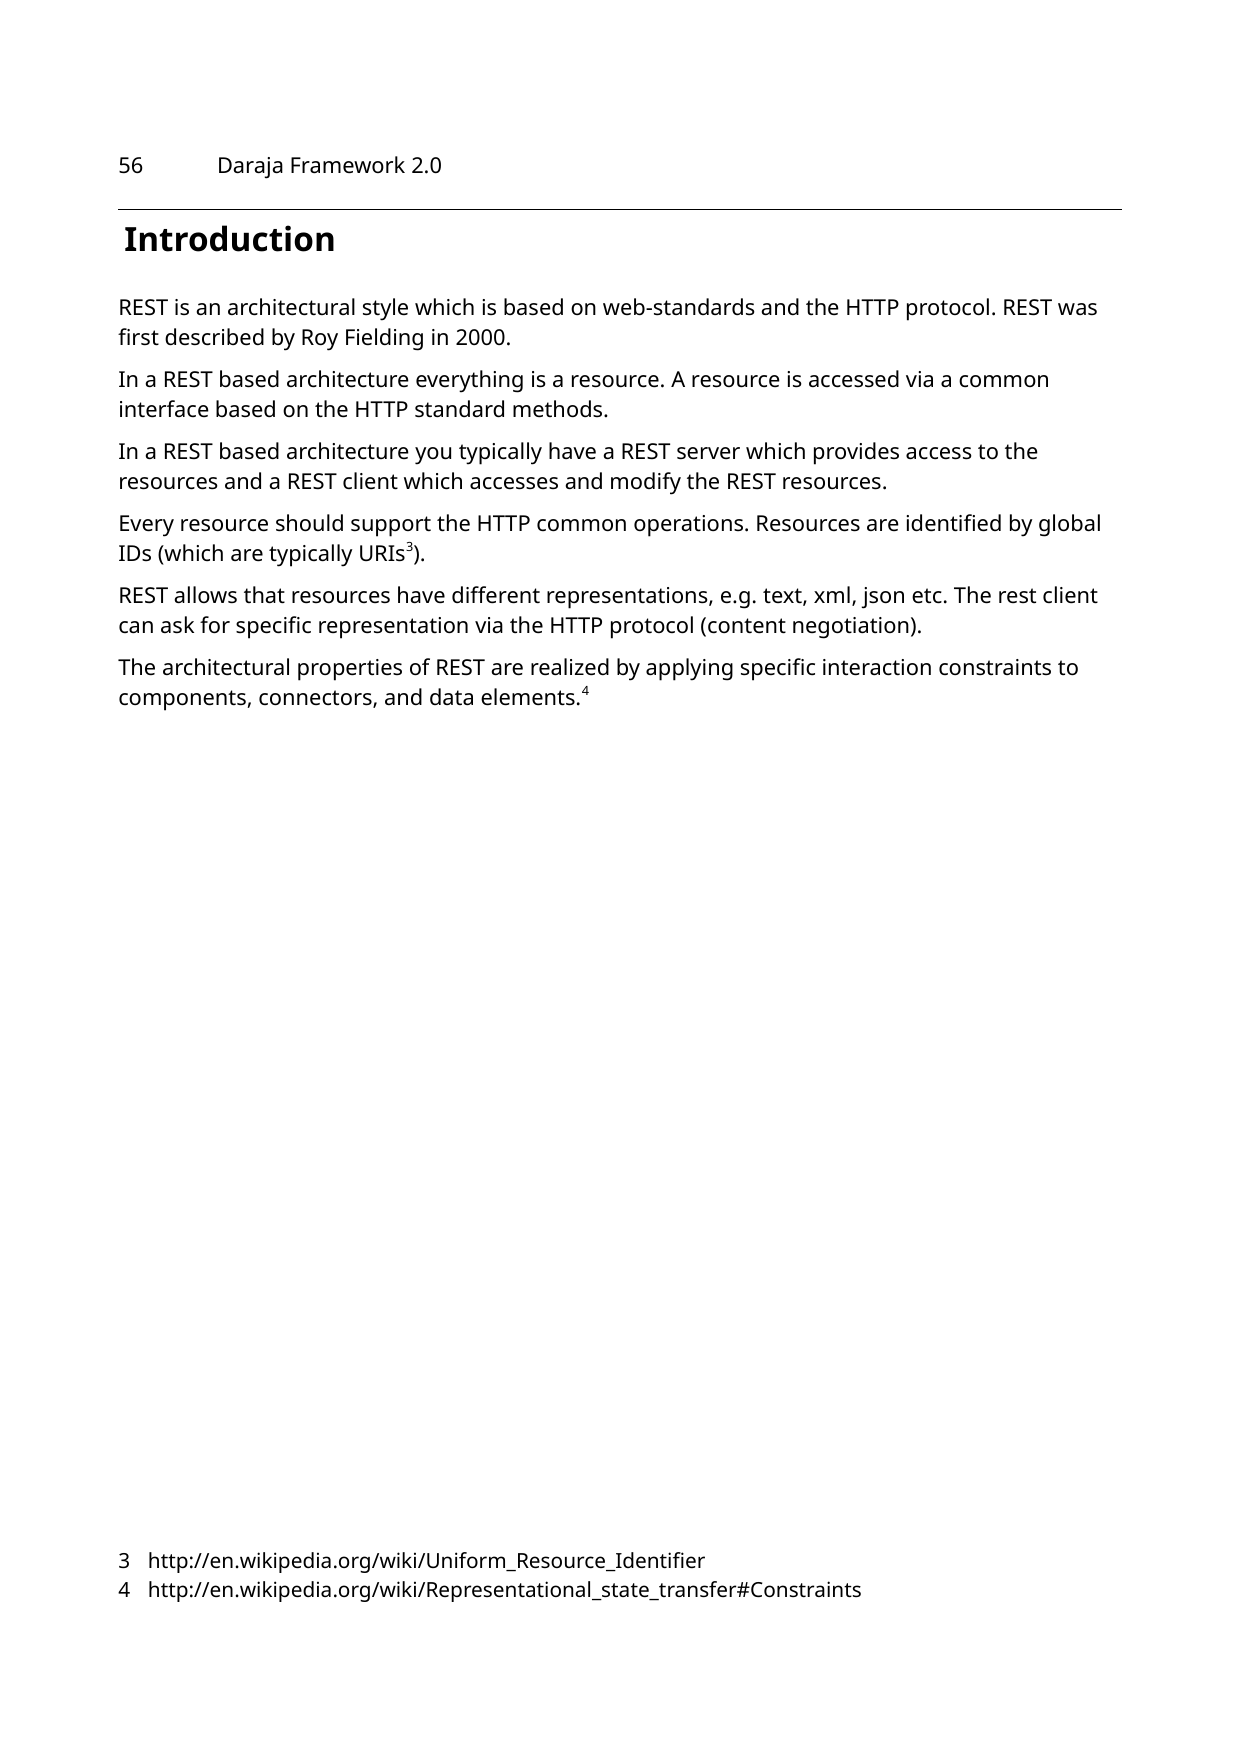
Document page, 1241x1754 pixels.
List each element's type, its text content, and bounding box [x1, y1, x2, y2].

text http://en.wikipedia.org/wiki/Uniform_Resource_Identifier [118, 1546, 1122, 1575]
text http://en.wikipedia.org/wiki/Representational_state_transfer#Constraints [118, 1576, 1122, 1604]
text The architectural properties of REST are realized by applying specific interaction constraints to components, connectors, and data elements. [118, 652, 1122, 712]
text Every resource should support the HTTP common operations. Resources are identified by global IDs (which are typically URIs). [118, 508, 1122, 568]
subtitle Introduction [118, 210, 1122, 268]
text In a REST based architecture you typically have a REST server which provides access to the resources and a REST client which accesses and modify the REST resources. [118, 436, 1122, 496]
text In a REST based architecture everything is a resource. A resource is accessed via a common interface based on the HTTP standard methods. [118, 364, 1122, 423]
text REST allows that resources have different representations, e.g. text, xml, json etc. The rest client can ask for specific representation via the HTTP protocol (content negotiation). [118, 580, 1122, 640]
text REST is an architectural style which is based on web-standards and the HTTP protocol. REST was first described by Roy Fielding in 2000. [118, 292, 1122, 351]
